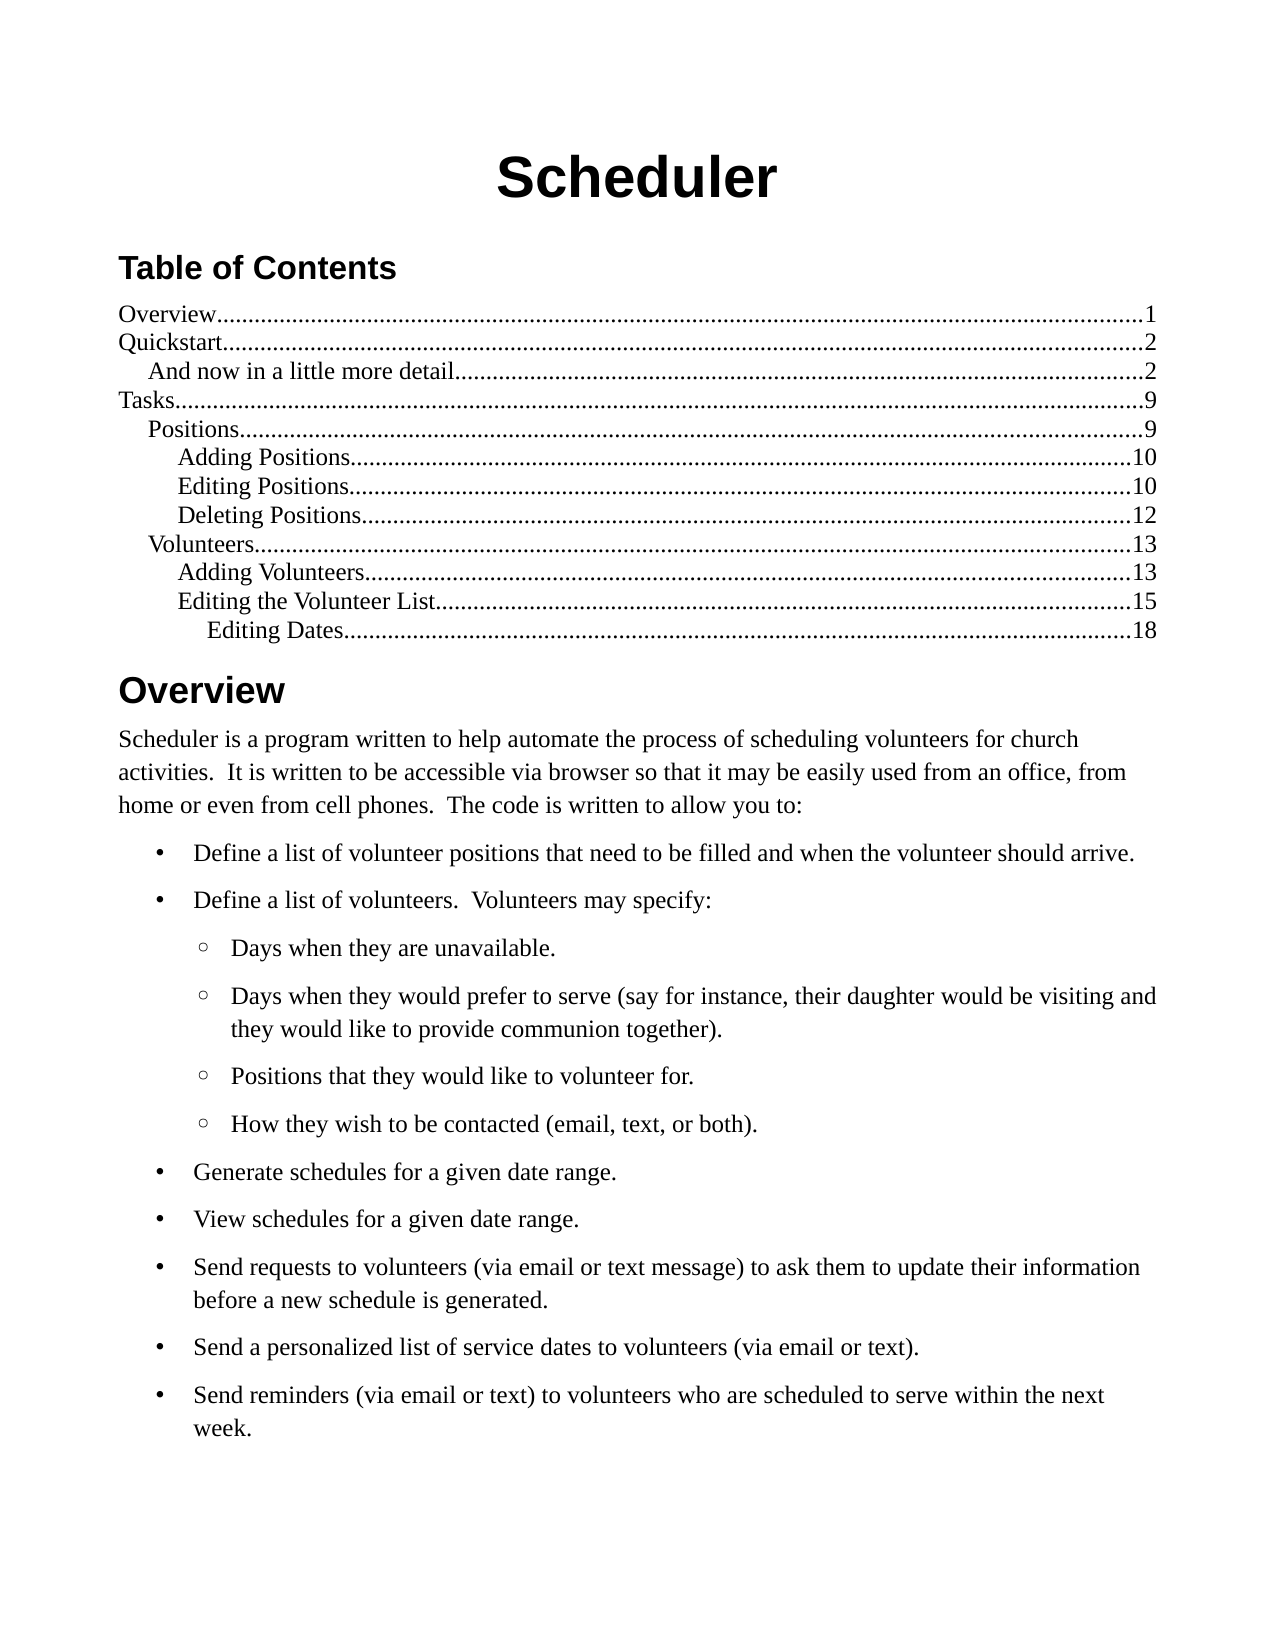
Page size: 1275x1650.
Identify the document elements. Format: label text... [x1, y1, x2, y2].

text Quickstart 2 [118, 327, 1157, 356]
text Editing Positions 10 [177, 471, 1157, 500]
list How they wish to be contacted (email, text, or both). [193, 1109, 1157, 1138]
list Generate schedules for a given date range. [156, 1157, 1157, 1185]
list Positions that they would like to volunteer for. [193, 1061, 1157, 1090]
text Tasks 9 [118, 385, 1157, 414]
title Scheduler [118, 143, 1157, 210]
list Days when they are unavailable. [193, 933, 1157, 962]
list Define a list of volunteers. Volunteers may specify: [156, 886, 1157, 914]
text Adding Positions 10 [177, 442, 1157, 471]
text Editing Dates 18 [207, 615, 1157, 644]
text Deleting Positions 12 [177, 500, 1157, 529]
list Define a list of volunteer positions that need to be filled and when the volunteer should arrive. [156, 838, 1157, 867]
text Volunteers 13 [148, 529, 1157, 557]
text Adding Volunteers 13 [177, 557, 1157, 586]
text Editing the Volunteer List 15 [177, 586, 1157, 615]
text Scheduler is a program written to help automate the process of scheduling volunteers for church activities. It is written to be accessible via browser so that it may be easily used from an office, from home or even from cell phones. The code is written to allow you to: [118, 724, 1157, 819]
text Overview 1 [118, 299, 1157, 327]
list Send requests to volunteers (via email or text message) to ask them to update their information before a new schedule is generated. [156, 1252, 1157, 1313]
subtitle Overview [118, 669, 1157, 712]
list Days when they would prefer to serve (say for instance, their daughter would be visiting and they would like to provide communion together). [193, 981, 1157, 1042]
list Send a personalized list of service dates to volunteers (via email or text). [156, 1332, 1157, 1361]
list View schedules for a given date range. [156, 1204, 1157, 1233]
text And now in a little more detail... 2 [148, 356, 1157, 385]
subtitle Table of Contents [118, 248, 1157, 286]
text Positions 9 [148, 414, 1157, 442]
list Send reminders (via email or text) to volunteers who are scheduled to serve within the next week. [156, 1380, 1157, 1442]
